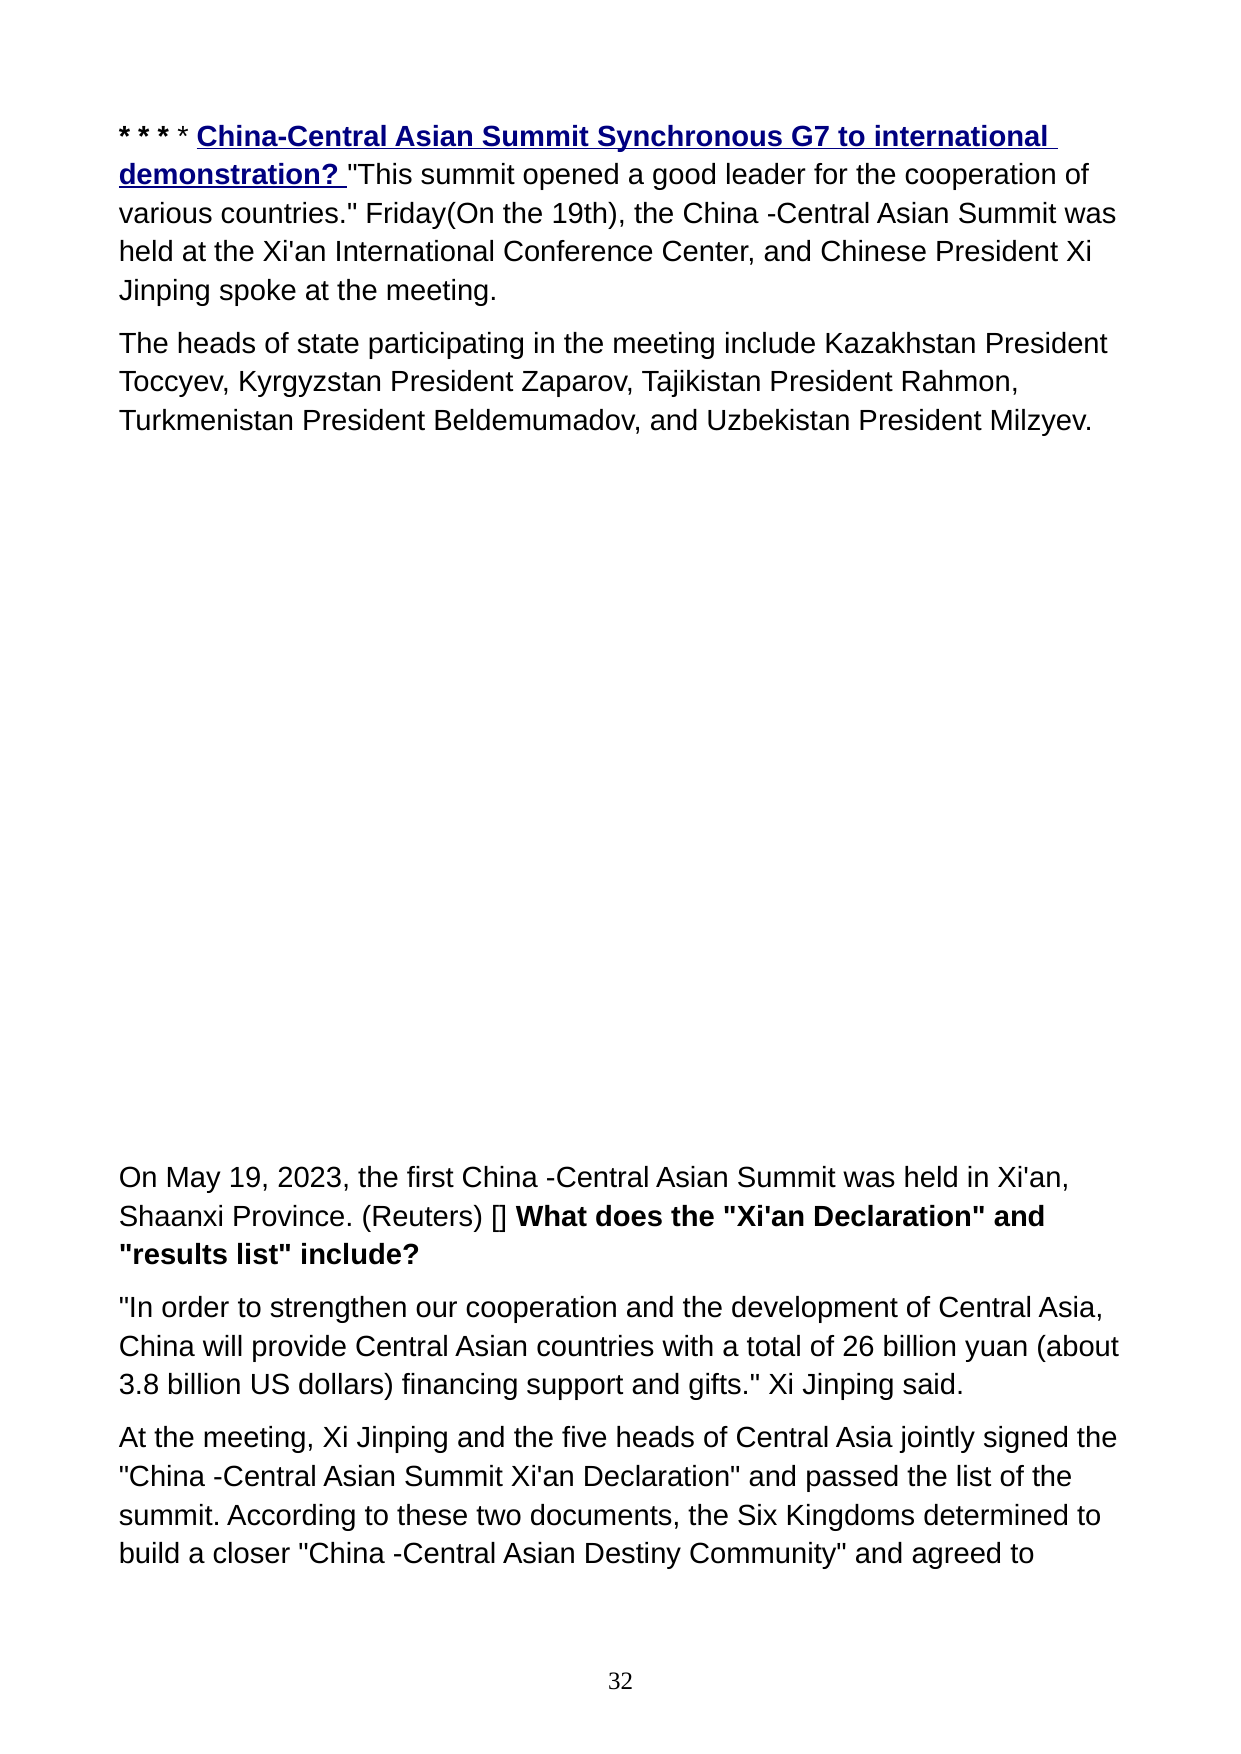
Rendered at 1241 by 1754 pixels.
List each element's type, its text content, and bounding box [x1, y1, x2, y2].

text On May 19, 2023, the first China -Central Asian Summit was held in Xi'an, Shaanxi Province. (Reuters) [] What does the "Xi'an Declaration" and "results list" include? [118, 456, 1122, 1271]
text The heads of state participating in the meeting include Kazakhstan President Toccyev, Kyrgyzstan President Zaparov, Tajikistan President Rahmon, Turkmenistan President Beldemumadov, and Uzbekistan President Milzyev. [118, 326, 1122, 436]
text At the meeting, Xi Jinping and the five heads of Central Asia jointly signed the "China -Central Asian Summit Xi'an Declaration" and passed the list of the summit. According to these two documents, the Six Kingdoms determined to build a closer "China -Central Asian Destiny Community" and agreed to [118, 1421, 1122, 1570]
text * * * * China-Central Asian Summit Synchronous G7 to international demonstration? "This summit opened a good leader for the cooperation of various countries." Friday(On the 19th), the China -Central Asian Summit was held at the Xi'an International Conference Center, and Chinese President Xi Jinping spoke at the meeting. [118, 118, 1122, 306]
text "In order to strengthen our cooperation and the development of Central Asia, China will provide Central Asian countries with a total of 26 billion yuan (about 3.8 billion US dollars) financing support and gifts." Xi Jinping said. [118, 1290, 1122, 1401]
